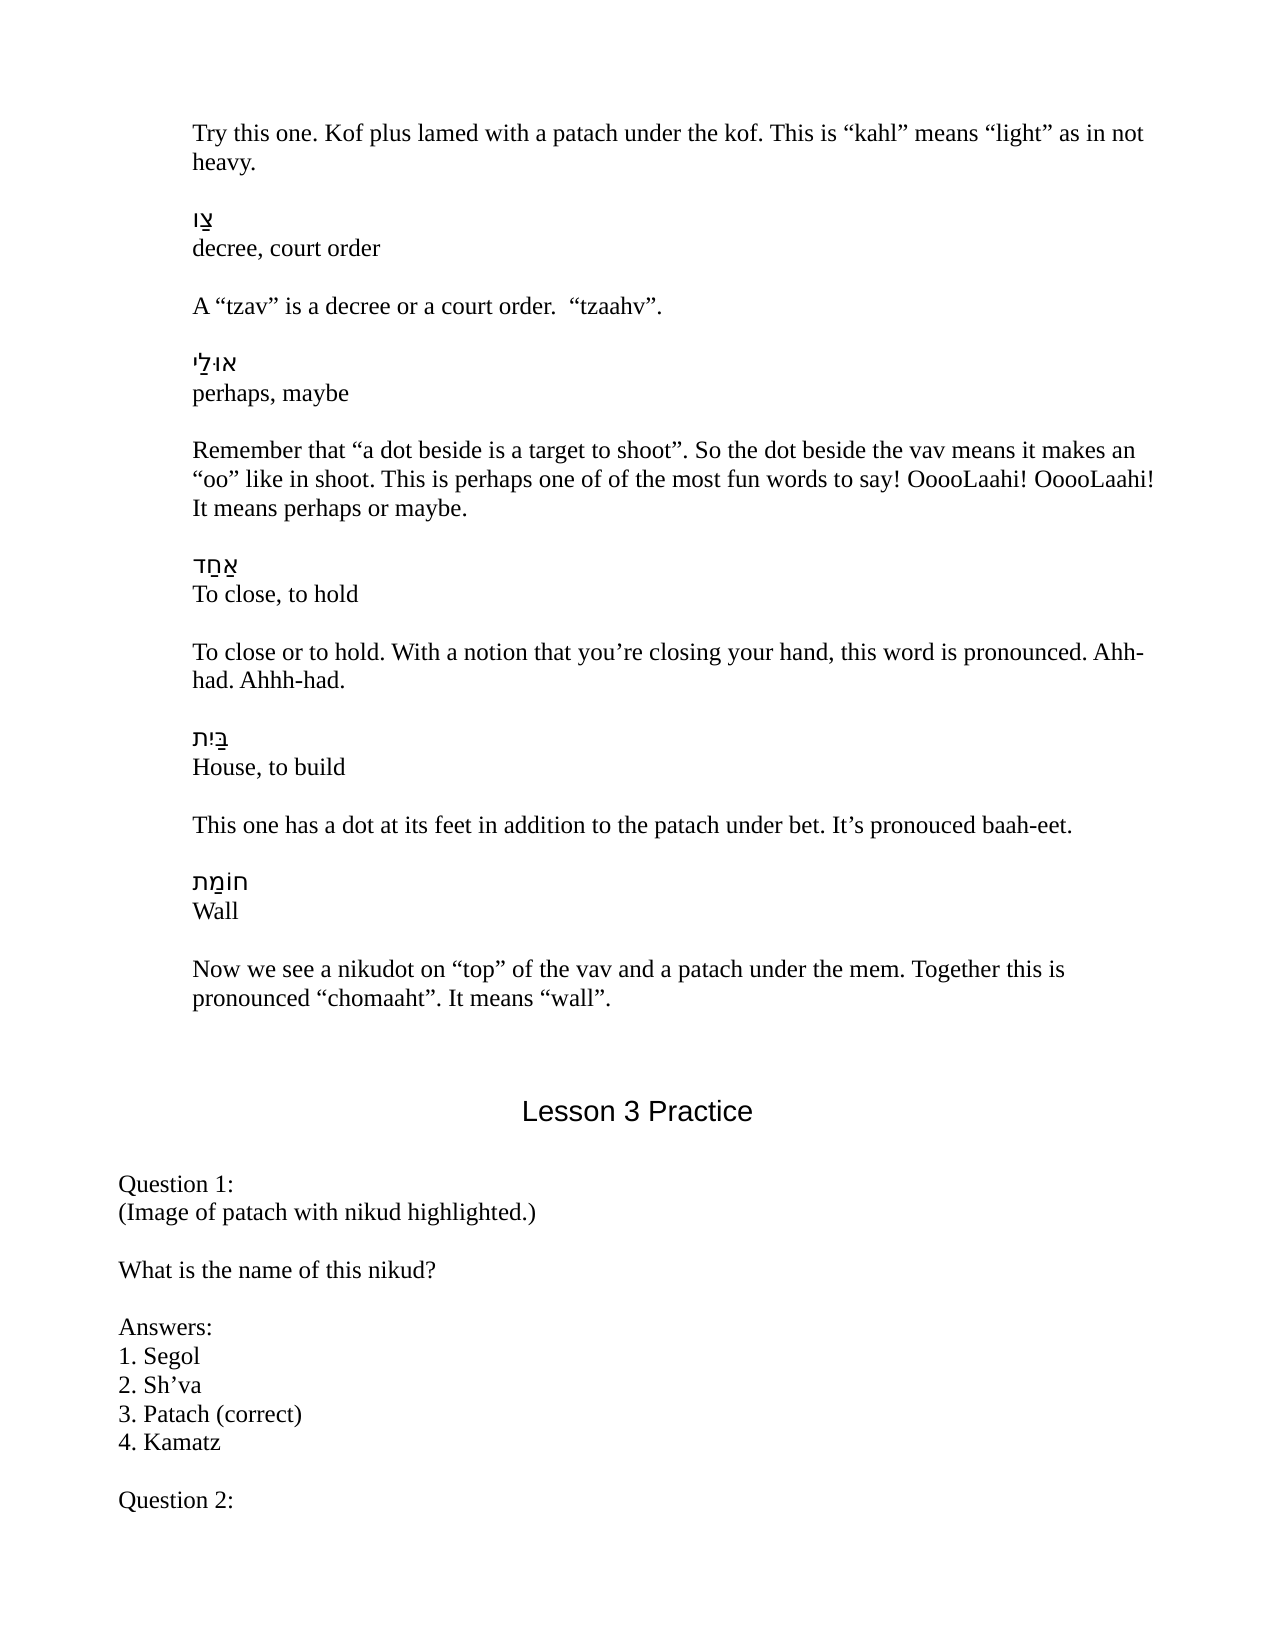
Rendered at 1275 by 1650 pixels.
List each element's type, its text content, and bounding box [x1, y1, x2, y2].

text 1. Segol [118, 1341, 1157, 1370]
text perhaps, maybe [192, 378, 1157, 406]
text Remember that “a dot beside is a target to shoot”. So the dot beside the vav means it makes an “oo” like in shoot. This is perhaps one of of the most fun words to say! OoooLaahi! OoooLaahi! It means perhaps or maybe. [192, 435, 1157, 521]
subtitle Lesson 3 Practice [118, 1094, 1157, 1127]
text חוֹמַת [192, 867, 1157, 896]
text This one has a dot at its feet in addition to the patach under bet. It’s pronouced baah-eet. [192, 810, 1157, 838]
text אַחַד [192, 550, 1157, 579]
text To close or to hold. With a notion that you’re closing your hand, this word is pronounced. Ahh-had. Ahhh-had. [192, 637, 1157, 694]
text 4. Kamatz [118, 1427, 1157, 1456]
text (Image of patach with nikud highlighted.) [118, 1197, 1157, 1226]
text Question 2: [118, 1485, 1157, 1514]
text Try this one. Kof plus lamed with a patach under the kof. This is “kahl” means “light” as in not heavy. [192, 118, 1157, 176]
text צַו [192, 204, 1157, 233]
text בַּיִת [192, 723, 1157, 752]
text 3. Patach (correct) [118, 1399, 1157, 1427]
text 2. Sh’va [118, 1370, 1157, 1399]
text Question 1: [118, 1169, 1157, 1197]
text Wall [192, 896, 1157, 925]
text What is the name of this nikud? [118, 1255, 1157, 1284]
text decree, court order [192, 233, 1157, 262]
text Answers: [118, 1312, 1157, 1341]
text A “tzav” is a decree or a court order. “tzaahv”. [192, 291, 1157, 320]
text אוּלַי [192, 348, 1157, 378]
text House, to build [192, 752, 1157, 781]
text Now we see a nikudot on “top” of the vav and a patach under the mem. Together this is pronounced “chomaaht”. It means “wall”. [192, 954, 1157, 1011]
text To close, to hold [192, 579, 1157, 608]
